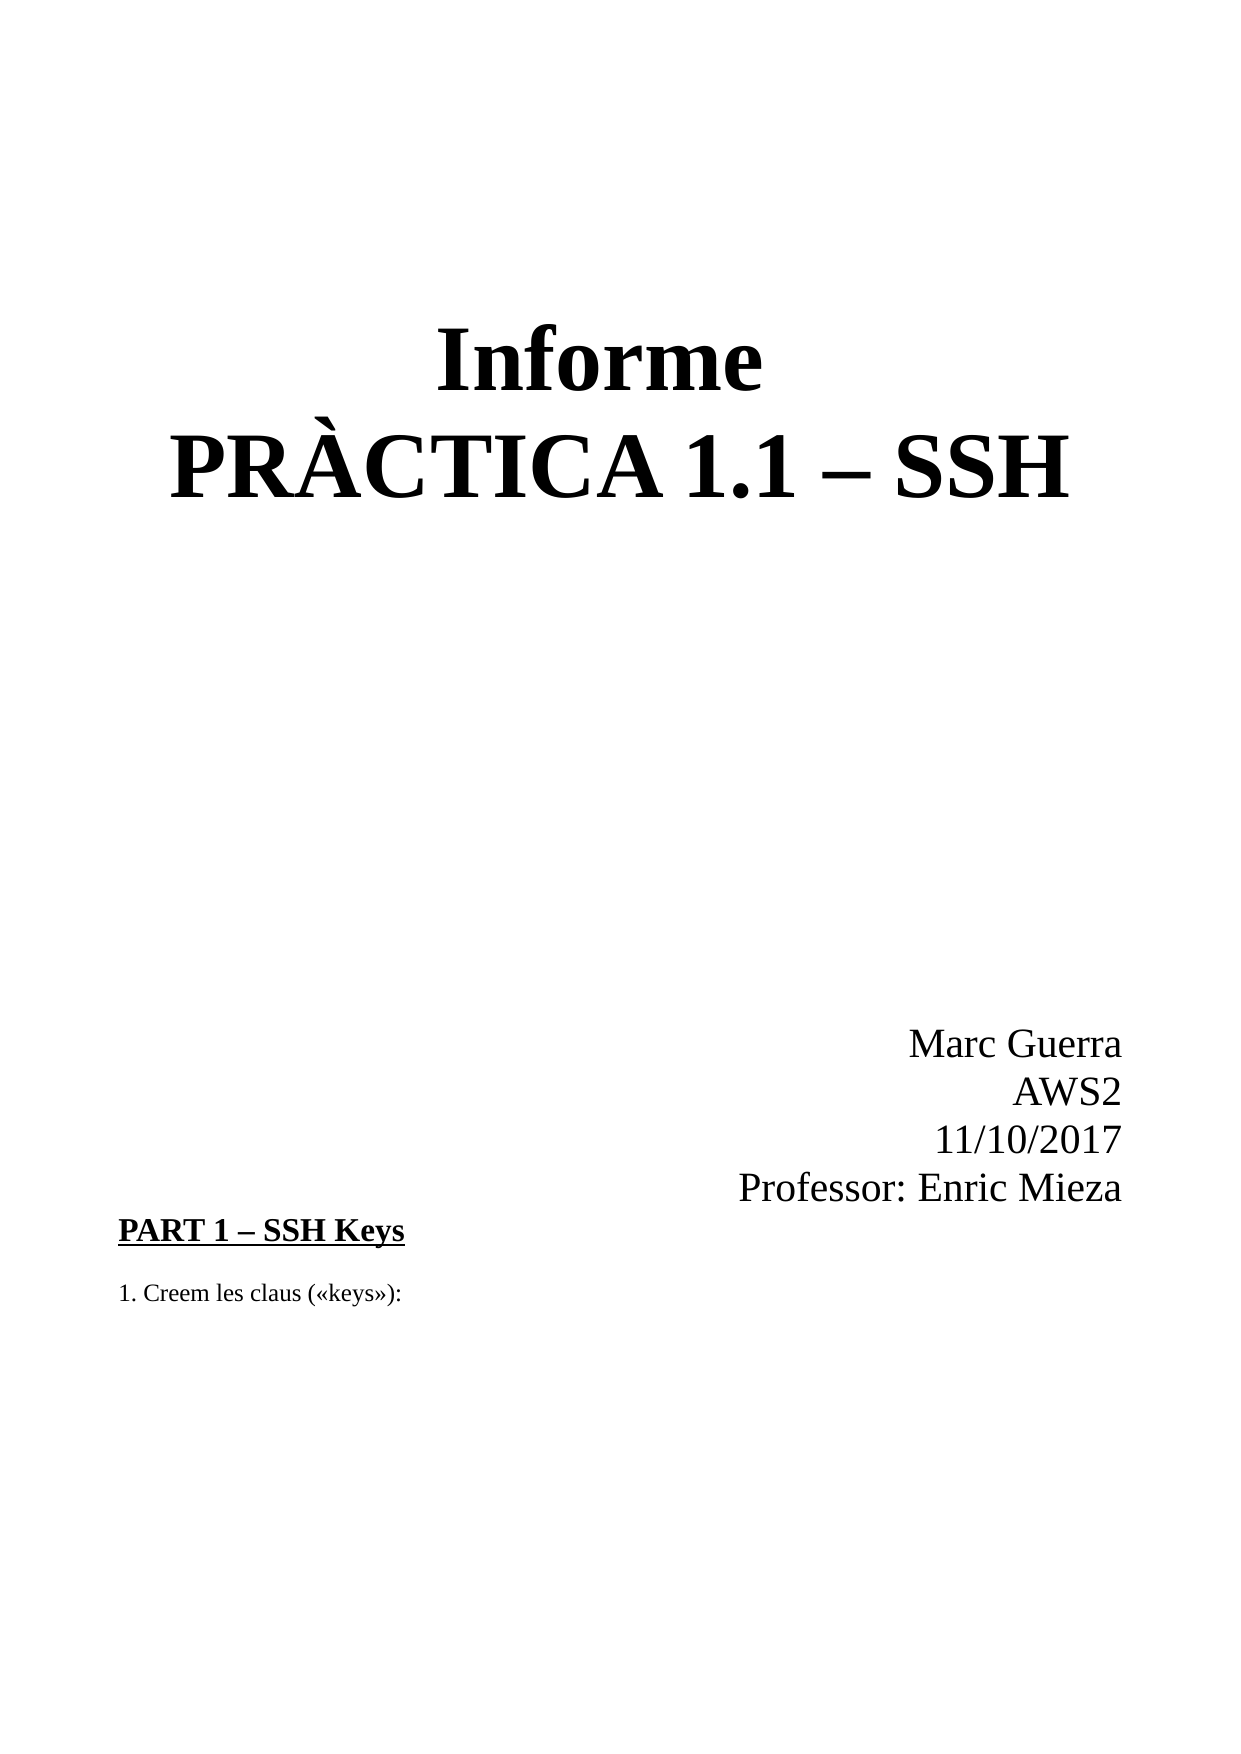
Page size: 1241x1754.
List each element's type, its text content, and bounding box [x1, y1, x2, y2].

text Professor: Enric Mieza [118, 1163, 1122, 1211]
text 11/10/2017 [118, 1115, 1122, 1163]
text 1. Creem les claus («keys»): [118, 1278, 1122, 1306]
text Marc Guerra [118, 1019, 1122, 1067]
text PART 1 – SSH Keys [118, 1211, 1122, 1249]
text AWS2 [118, 1067, 1122, 1115]
text PRÀCTICA 1.1 – SSH [118, 410, 1122, 518]
text Informe [118, 303, 1122, 410]
